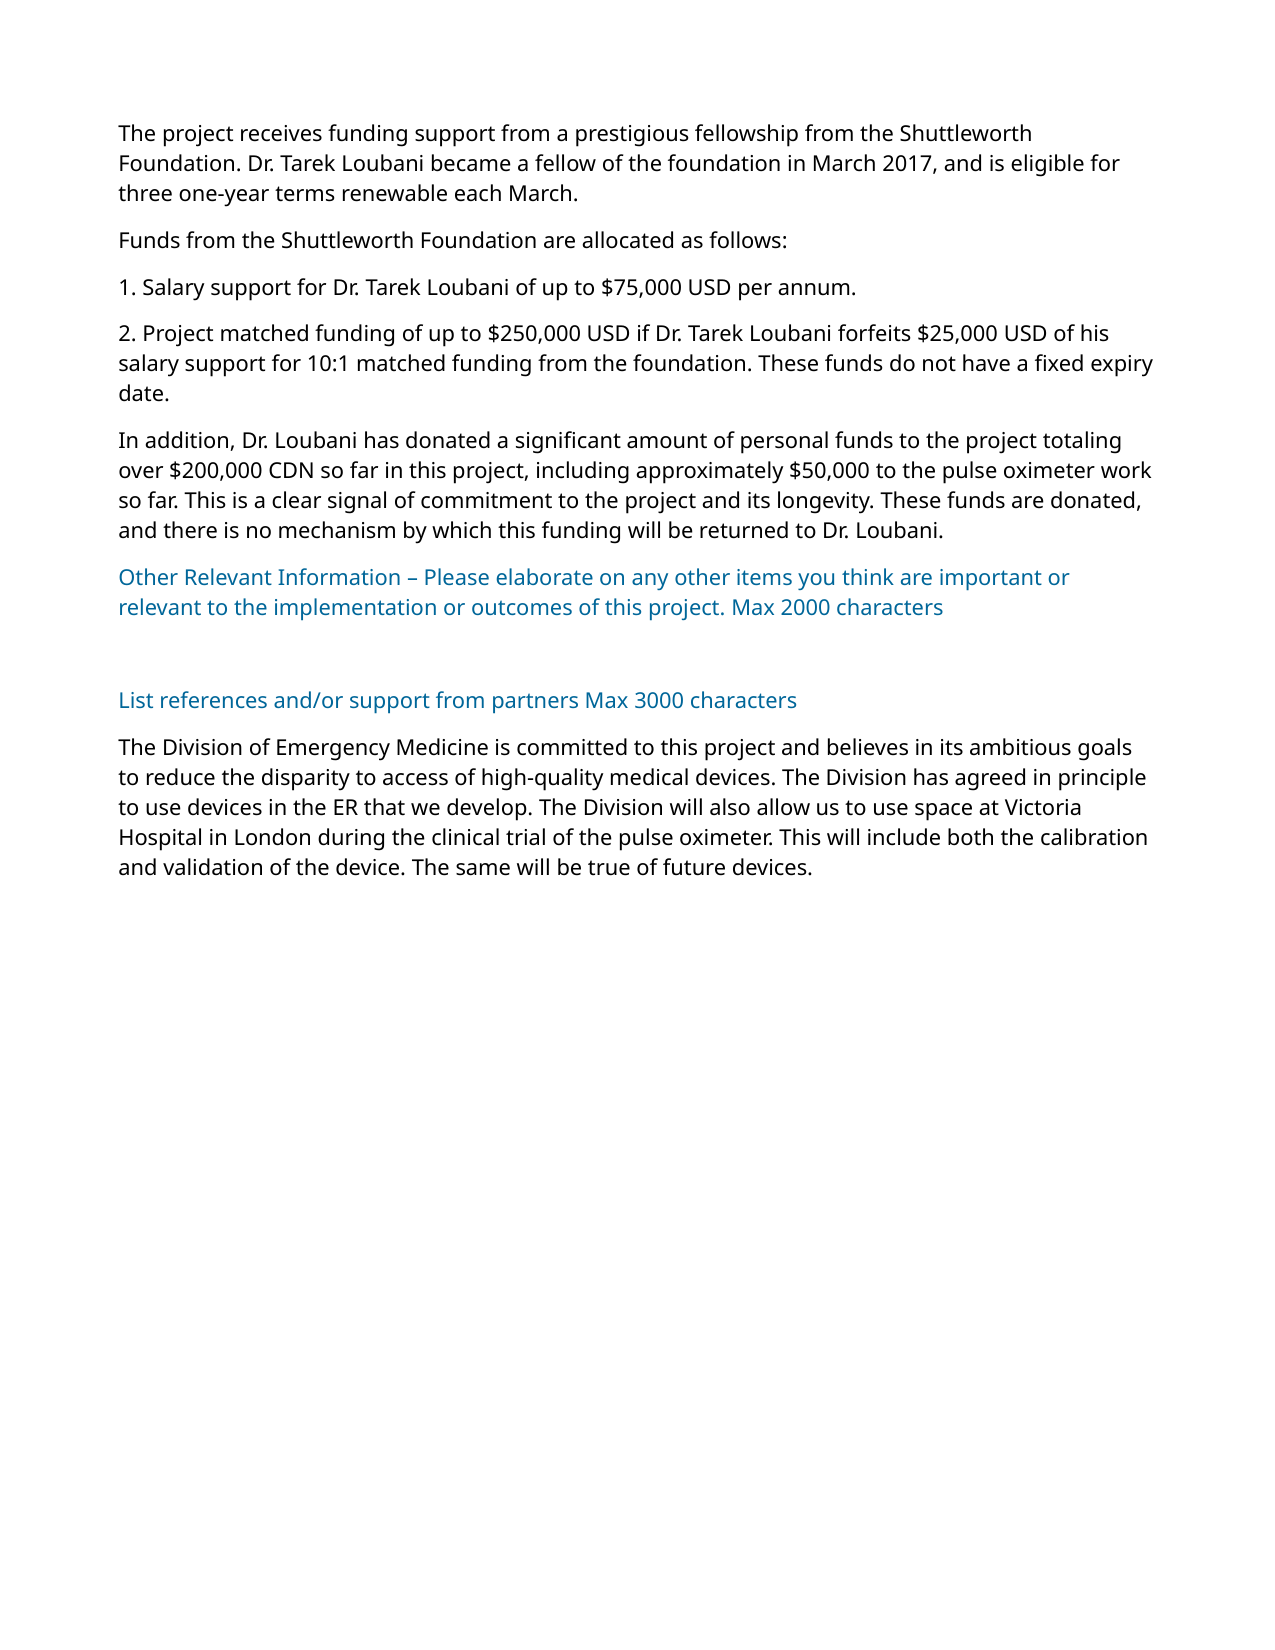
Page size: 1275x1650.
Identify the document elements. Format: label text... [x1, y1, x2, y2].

text Other Relevant Information – Please elaborate on any other items you think are important or relevant to the implementation or outcomes of this project. Max 2000 characters [118, 561, 1157, 621]
text In addition, Dr. Loubani has donated a significant amount of personal funds to the project totaling over $200,000 CDN so far in this project, including approximately $50,000 to the pulse oximeter work so far. This is a clear signal of commitment to the project and its longevity. These funds are donated, and there is no mechanism by which this funding will be returned to Dr. Loubani. [118, 425, 1157, 544]
text Funds from the Shuttleworth Foundation are allocated as follows: [118, 225, 1157, 254]
text List references and/or support from partners Max 3000 characters [118, 685, 1157, 714]
text The project receives funding support from a prestigious fellowship from the Shuttleworth Foundation. Dr. Tarek Loubani became a fellow of the foundation in March 2017, and is eligible for three one-year terms renewable each March. [118, 118, 1157, 208]
text 2. Project matched funding of up to $250,000 USD if Dr. Tarek Loubani forfeits $25,000 USD of his salary support for 10:1 matched funding from the foundation. These funds do not have a fixed expiry date. [118, 318, 1157, 408]
text The Division of Emergency Medicine is committed to this project and believes in its ambitious goals to reduce the disparity to access of high-quality medical devices. The Division has agreed in principle to use devices in the ER that we develop. The Division will also allow us to use space at Victoria Hospital in London during the clinical trial of the pulse oximeter. This will include both the calibration and validation of the device. The same will be true of future devices. [118, 731, 1157, 881]
text 1. Salary support for Dr. Tarek Loubani of up to $75,000 USD per annum. [118, 271, 1157, 301]
